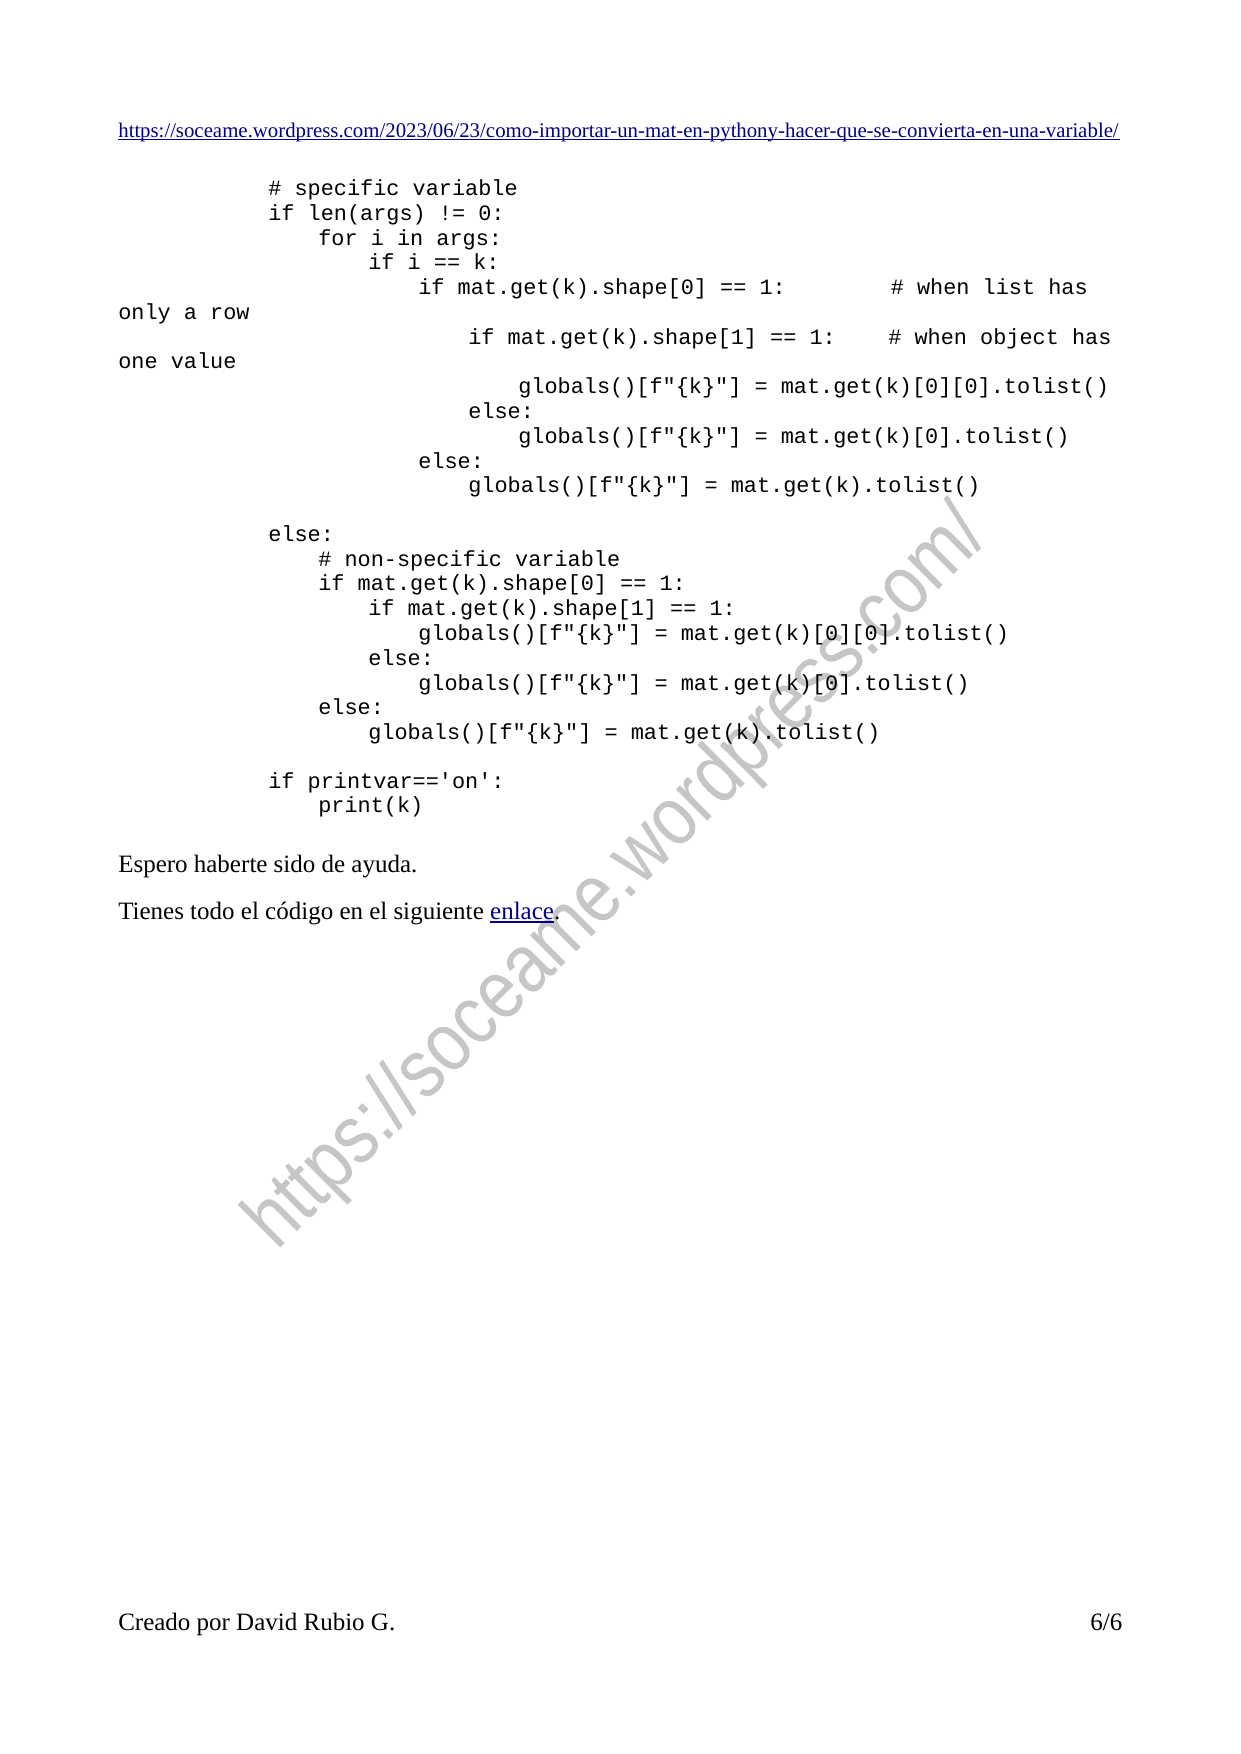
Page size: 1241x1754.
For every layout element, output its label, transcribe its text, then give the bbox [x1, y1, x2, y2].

text [912, 573, 1122, 597]
text else: [118, 697, 780, 721]
text if i == k: [118, 251, 1122, 276]
text globals()[f"{k}"] = mat.get(k)[0].tolist() [118, 672, 795, 697]
text else: [118, 450, 1122, 474]
text print(k) [118, 794, 704, 819]
text globals()[f"{k}"] = mat.get(k).tolist() [762, 721, 1122, 746]
text [938, 548, 1122, 573]
text globals()[f"{k}"] = mat.get(k)[0].tolist() [118, 425, 1122, 450]
text globals()[f"{k}"] = mat.get(k)[0][0].tolist() [118, 622, 1122, 647]
text for i in args: [118, 227, 1122, 251]
text [866, 597, 1122, 622]
text else: [118, 400, 1122, 425]
text [733, 770, 1122, 794]
text globals()[f"{k}"] = mat.get(k)[0].tolist() [827, 672, 1122, 697]
text if mat.get(k).shape[0] == 1: [118, 573, 890, 597]
text [704, 770, 732, 793]
text [826, 647, 1122, 672]
text [692, 794, 1122, 819]
text [966, 523, 1122, 548]
text [891, 576, 920, 597]
text [920, 550, 951, 573]
text if mat.get(k).shape[1] == 1: [118, 597, 866, 622]
text globals()[f"{k}"] = mat.get(k).tolist() [118, 474, 1122, 499]
text if mat.get(k).shape[0] == 1: # when list has only a row [118, 276, 1122, 326]
text # specific variable [118, 177, 1122, 202]
text [637, 849, 1122, 878]
text else: [118, 523, 973, 548]
text globals()[f"{k}"] = mat.get(k)[0][0].tolist() [118, 375, 1122, 400]
text [776, 697, 792, 709]
text if len(args) != 0: [118, 202, 1122, 227]
text globals()[f"{k}"] = mat.get(k).tolist() [118, 721, 755, 746]
text else: [118, 647, 856, 672]
text # non-specific variable [118, 548, 921, 573]
text Tienes todo el código en el siguiente enlace. [118, 896, 1122, 925]
text if printvar=='on': [118, 770, 710, 794]
text [785, 697, 1122, 721]
text if mat.get(k).shape[1] == 1: # when object has one value [118, 326, 1122, 375]
text Espero haberte sido de ayuda. [118, 849, 642, 878]
